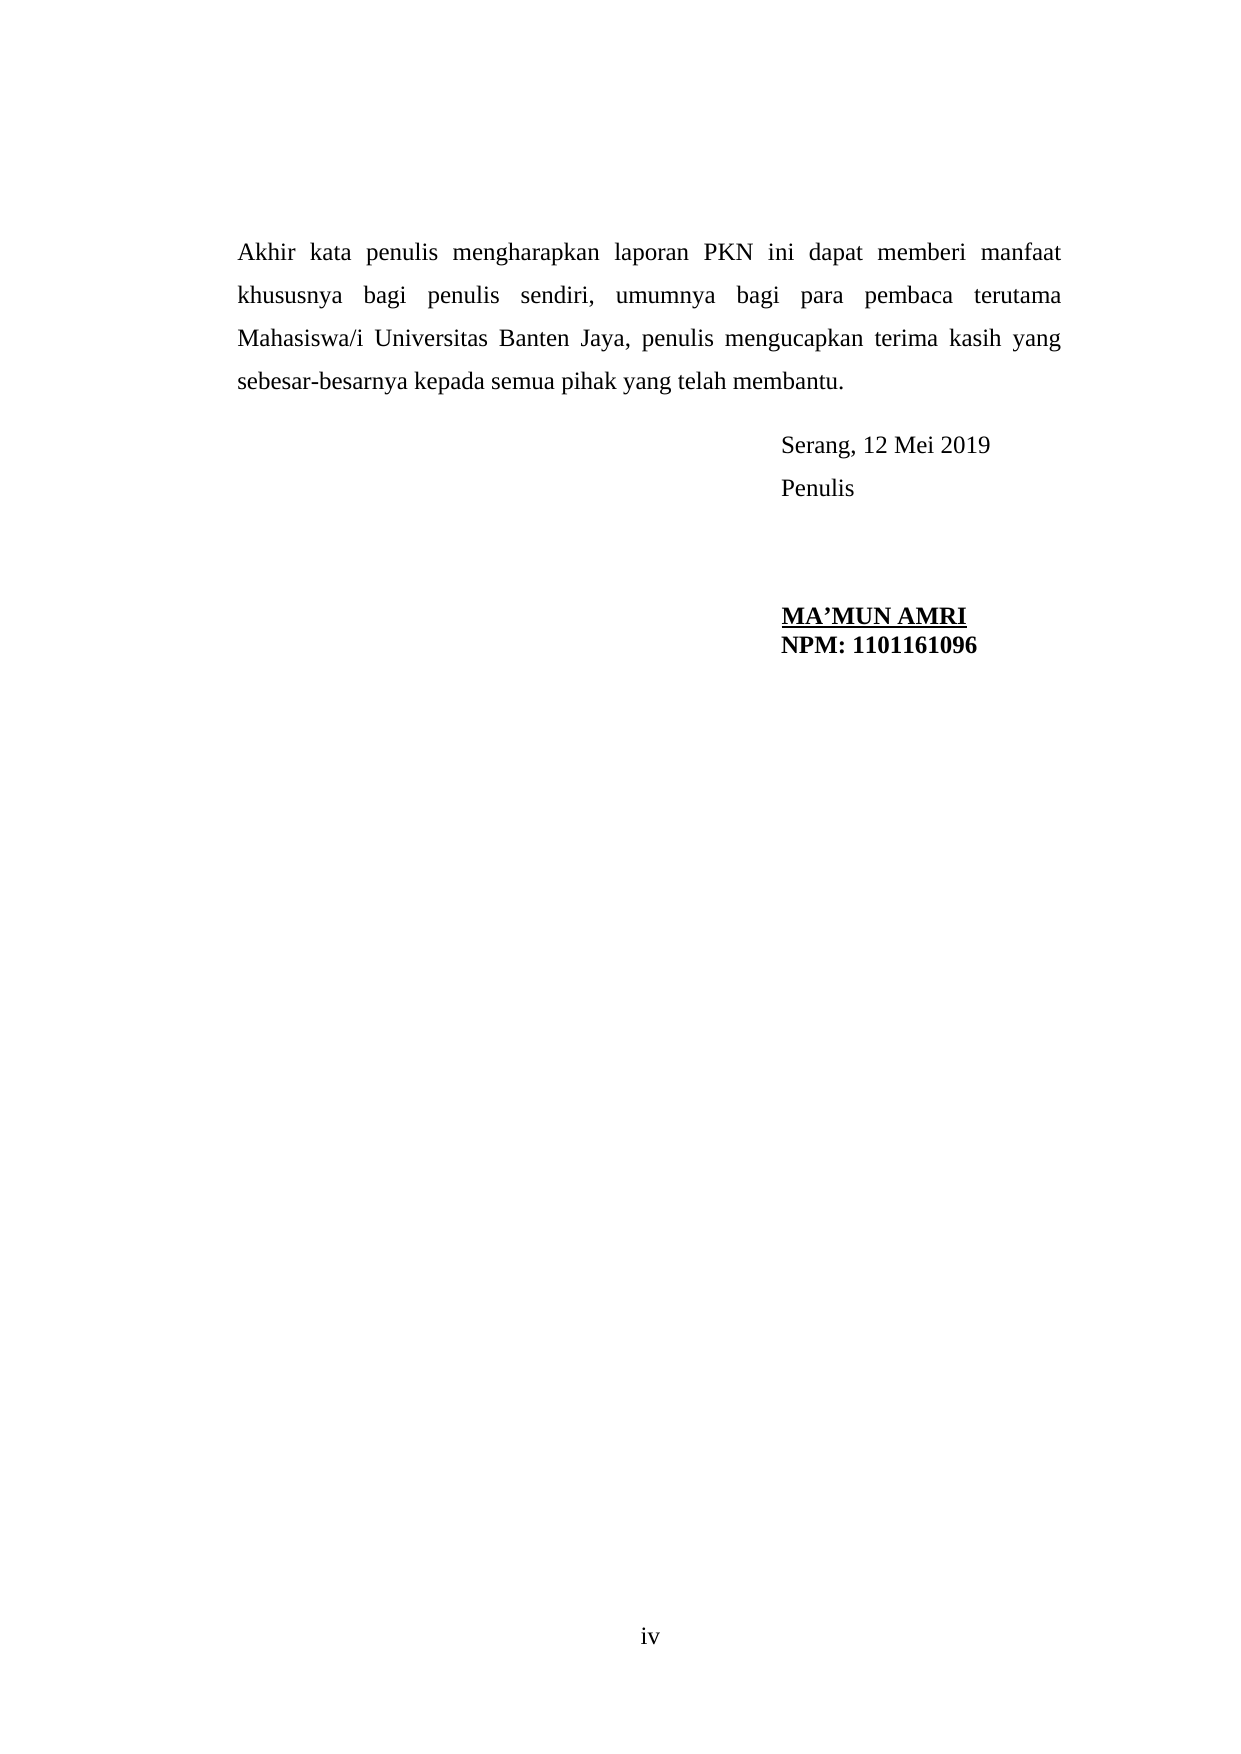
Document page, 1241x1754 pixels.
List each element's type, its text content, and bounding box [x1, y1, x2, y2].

text Akhir kata penulis mengharapkan laporan PKN ini dapat memberi manfaat khususnya bagi penulis sendiri, umumnya bagi para pembaca terutama Mahasiswa/i Universitas Banten Jaya, penulis mengucapkan terima kasih yang sebesar-besarnya kepada semua pihak yang telah membantu. [237, 237, 1062, 395]
text Penulis [781, 473, 1063, 502]
text Serang, 12 Mei 2019 [781, 430, 1063, 459]
text MA’MUN AMRI [781, 601, 1063, 630]
text NPM: 1101161096 [781, 630, 1063, 659]
